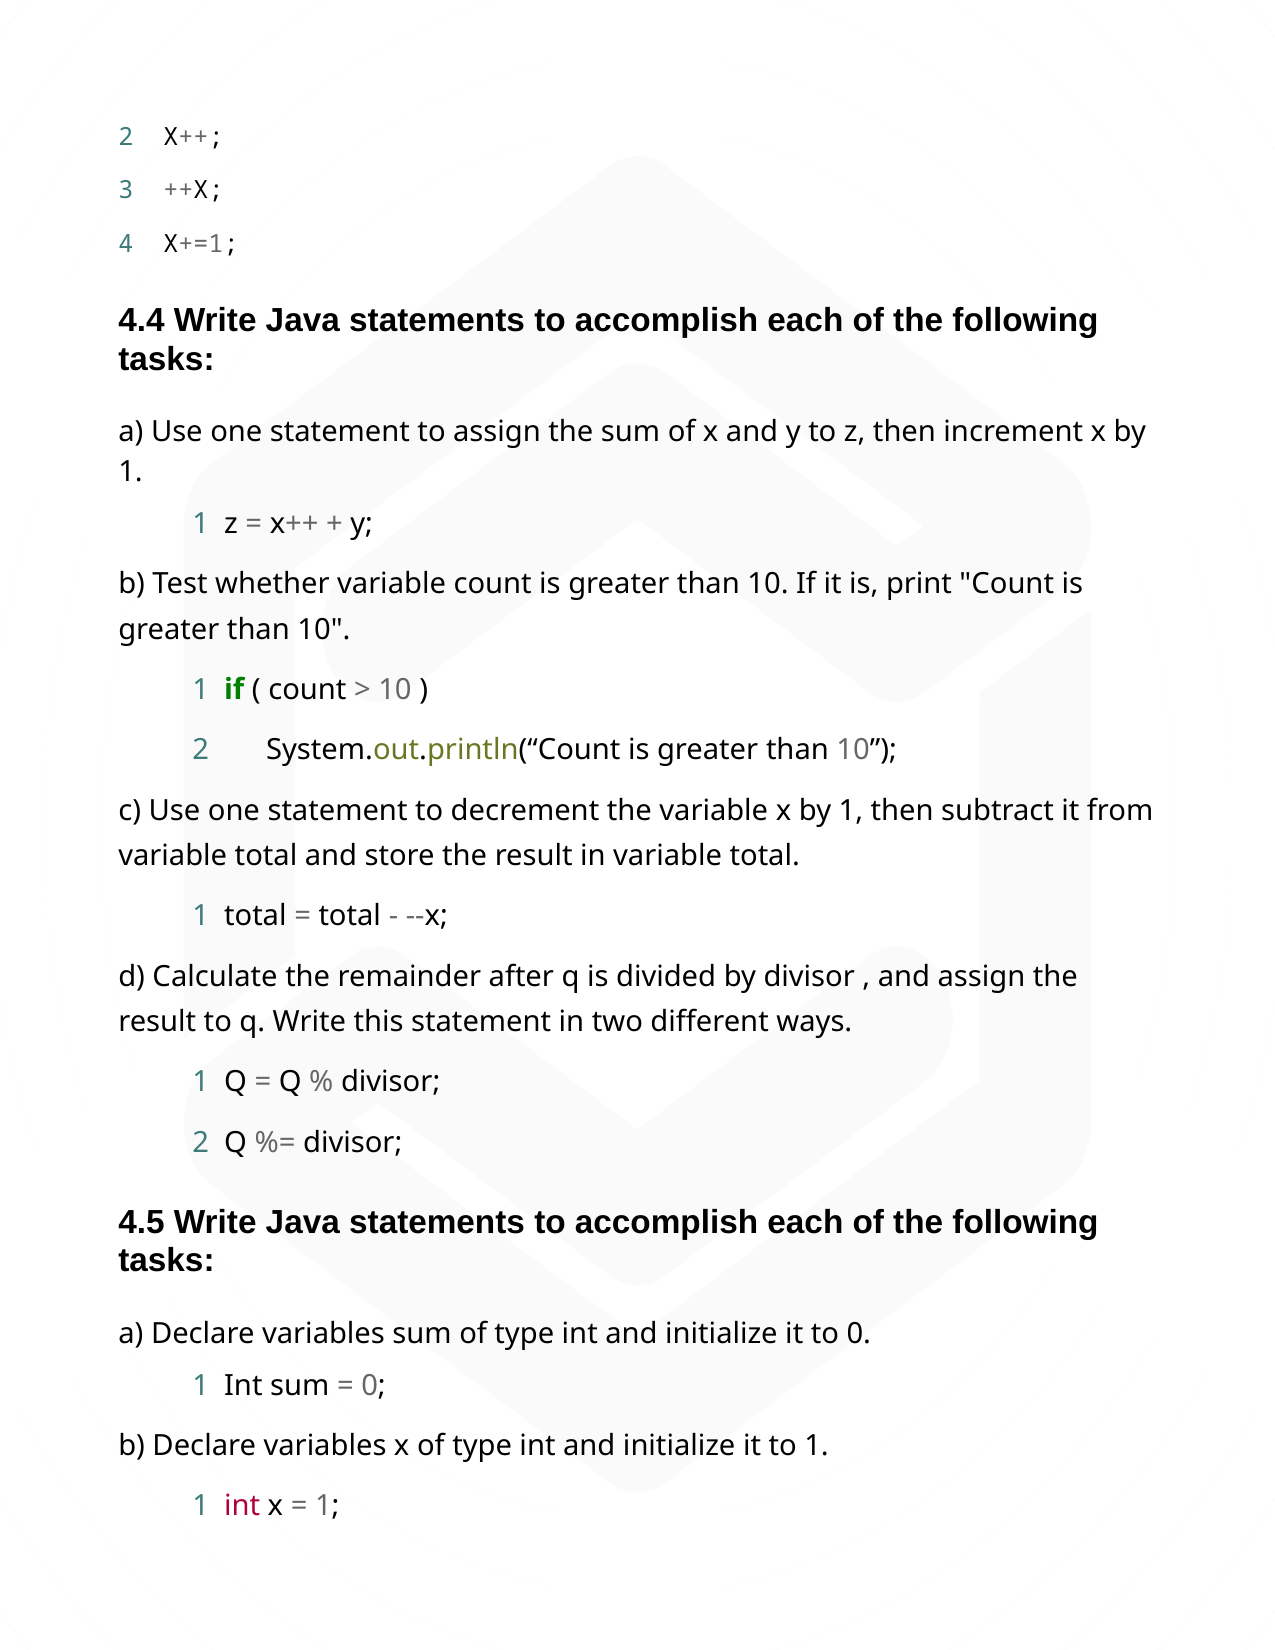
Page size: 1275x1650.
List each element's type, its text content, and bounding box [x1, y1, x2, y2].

text 1 Int sum = 0; [118, 1364, 1157, 1404]
text 1 int x = 1; [118, 1485, 1157, 1524]
subtitle 4.4 Write Java statements to accomplish each of the following tasks: [118, 300, 1157, 377]
text 2 System.out.println(“Count is greater than 10”); [118, 728, 1157, 768]
subtitle a) Use one statement to assign the sum of x and y to z, then increment x by 1. [118, 410, 1157, 490]
text d) Calculate the remainder after q is divided by divisor , and assign the result to q. Write this statement in two different ways. [118, 955, 1157, 1040]
text b) Declare variables x of type int and initialize it to 1. [118, 1424, 1157, 1464]
text 1 z = x++ + y; [118, 502, 1157, 542]
subtitle a) Declare variables sum of type int and initialize it to 0. [118, 1312, 1157, 1352]
text 2 Q %= divisor; [118, 1121, 1157, 1161]
subtitle 4.5 Write Java statements to accomplish each of the following tasks: [118, 1202, 1157, 1279]
text c) Use one statement to decrement the variable x by 1, then subtract it from variable total and store the result in variable total. [118, 789, 1157, 874]
text 1 total = total - --x; [118, 894, 1157, 934]
text 2 X++; [118, 118, 1157, 152]
text b) Test whether variable count is greater than 10. If it is, print "Count is greater than 10". [118, 562, 1157, 648]
text 4 X+=1; [118, 226, 1157, 260]
text 3 ++X; [118, 172, 1157, 206]
text 1 Q = Q % divisor; [118, 1061, 1157, 1100]
text 1 if ( count > 10 ) [118, 668, 1157, 708]
